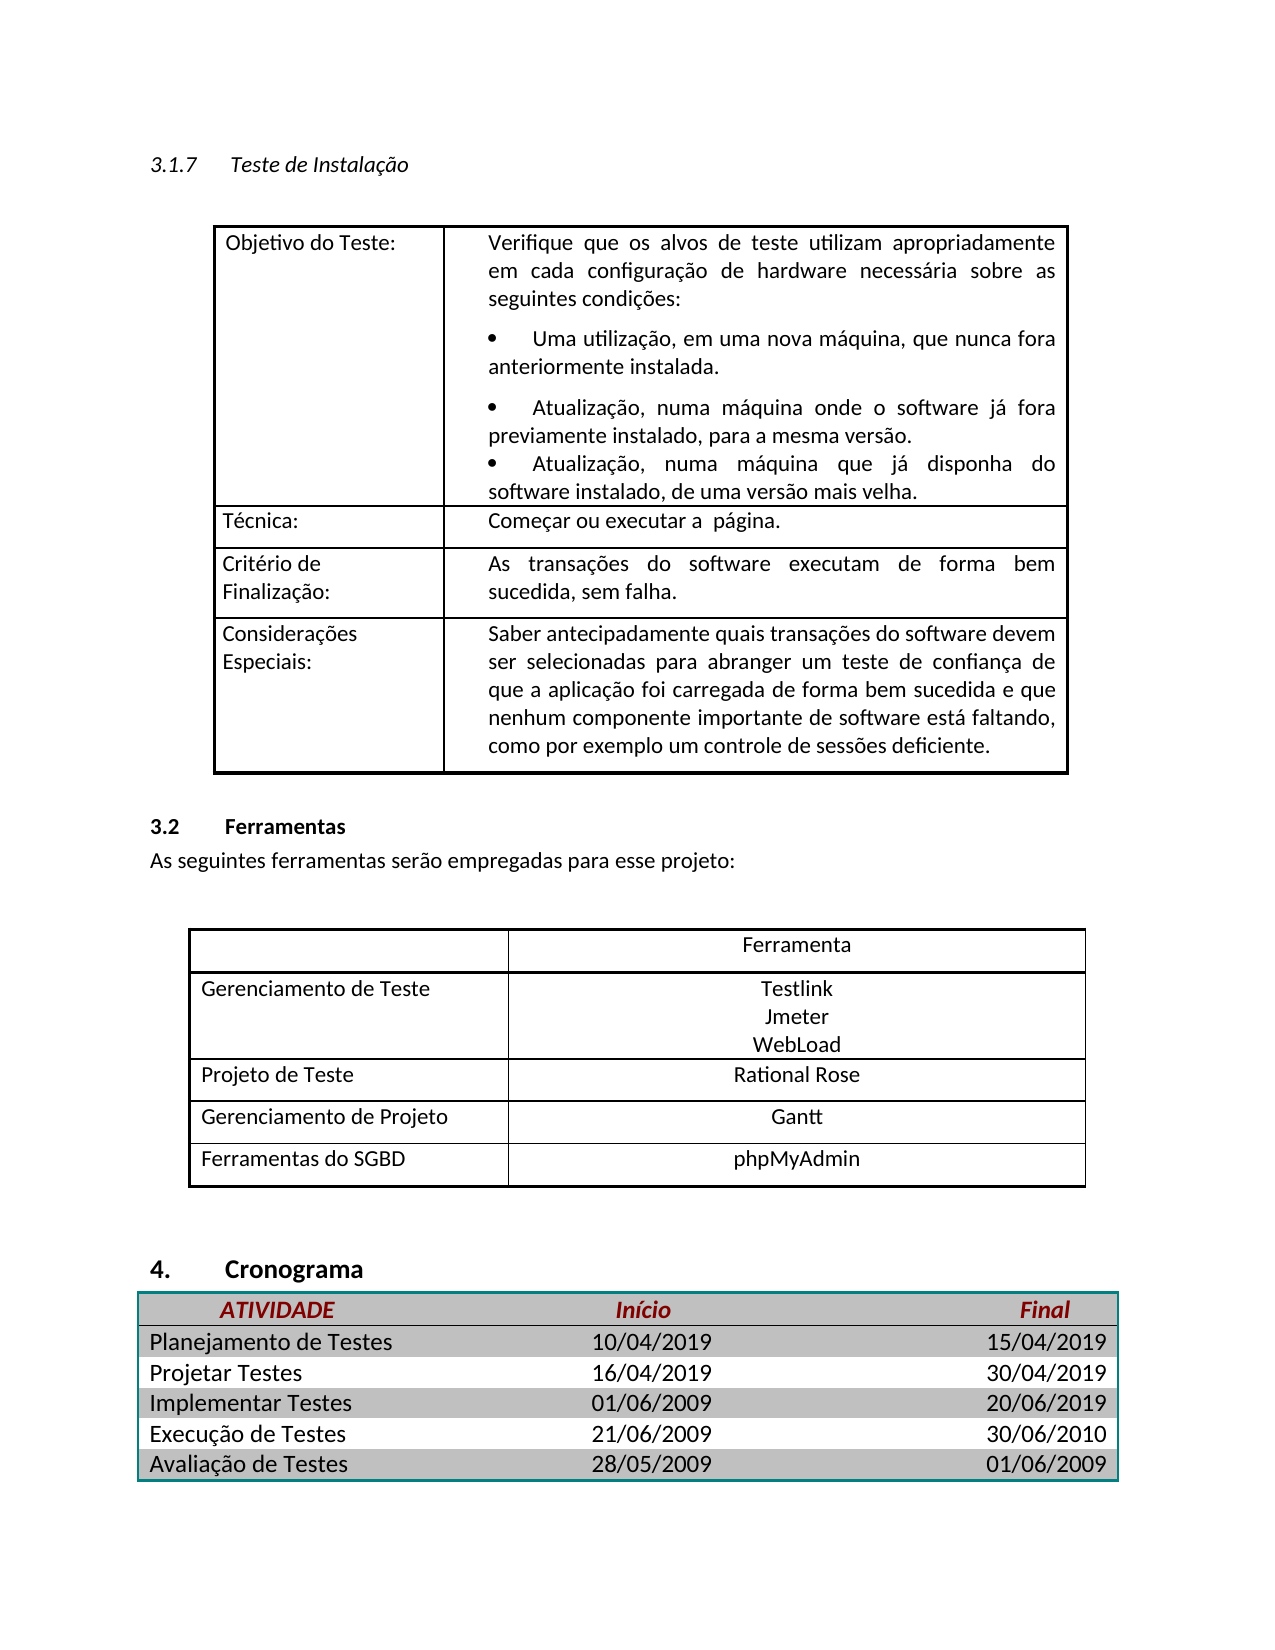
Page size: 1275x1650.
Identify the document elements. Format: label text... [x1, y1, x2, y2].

table_cell Critério de Finalização: [216, 549, 443, 617]
table_cell Gerenciamento de Teste [191, 974, 508, 1058]
table_cell 20/06/2019 [723, 1388, 1117, 1418]
text As seguintes ferramentas serão empregadas para esse projeto: [150, 846, 1125, 874]
subtitle Teste de Instalação [150, 150, 1125, 178]
table_cell 30/06/2010 [723, 1418, 1117, 1448]
table_cell phpMyAdmin [509, 1144, 1085, 1184]
table_cell 10/04/2019 [416, 1326, 723, 1357]
table_cell Rational Rose [509, 1060, 1085, 1100]
table_header Final [723, 1294, 1117, 1325]
table_cell 01/06/2009 [416, 1388, 723, 1418]
table_cell Começar ou executar a página. [445, 507, 1066, 547]
table_cell As transações do software executam de forma bem sucedida, sem falha. [445, 549, 1066, 617]
table_cell Planejamento de Testes [139, 1326, 416, 1357]
table_cell Ferramentas do SGBD [191, 1144, 508, 1184]
table_cell Gantt [509, 1102, 1085, 1142]
table_header Objetivo do Teste: [216, 228, 443, 505]
table_cell Projetar Testes [139, 1357, 416, 1387]
table_cell Execução de Testes [139, 1418, 416, 1448]
table_cell Avaliação de Testes [139, 1449, 416, 1479]
table_cell 16/04/2019 [416, 1357, 723, 1387]
table_cell Projeto de Teste [191, 1060, 508, 1100]
table_cell 21/06/2009 [416, 1418, 723, 1448]
table_cell Implementar Testes [139, 1388, 416, 1418]
table_cell Saber antecipadamente quais transações do software devem ser selecionadas para abranger um teste de confiança de que a aplicação foi carregada de forma bem sucedida e que nenhum componente importante de software está faltando, como por exemplo um controle de sessões deficiente. [445, 619, 1066, 771]
table_cell 15/04/2019 [723, 1326, 1117, 1357]
table_cell Testlink Jmeter WebLoad [509, 974, 1085, 1058]
table_cell Gerenciamento de Projeto [191, 1102, 508, 1142]
table_header [191, 931, 508, 971]
table_cell 30/04/2019 [723, 1357, 1117, 1387]
table_header Ferramenta [509, 931, 1085, 971]
table_header Início [416, 1294, 723, 1325]
subtitle Cronograma [150, 1252, 1125, 1285]
table_header Verifique que os alvos de teste utilizam apropriadamente em cada configuração de hardware necessária sobre as seguintes condições: Uma utilização, em uma nova máquina, que nunca fora anteriormente instalada. Atualização, numa máquina onde o software já fora previamente instalado, para a mesma versão. Atualização, numa máquina que já disponha do software instalado, de uma versão mais velha. [445, 228, 1066, 505]
subtitle Ferramentas [150, 812, 1125, 840]
table_cell 28/05/2009 [416, 1449, 723, 1479]
table_header ATIVIDADE [139, 1294, 416, 1325]
table_cell Considerações Especiais: [216, 619, 443, 771]
table_cell 01/06/2009 [723, 1449, 1117, 1479]
table_cell Técnica: [216, 507, 443, 547]
